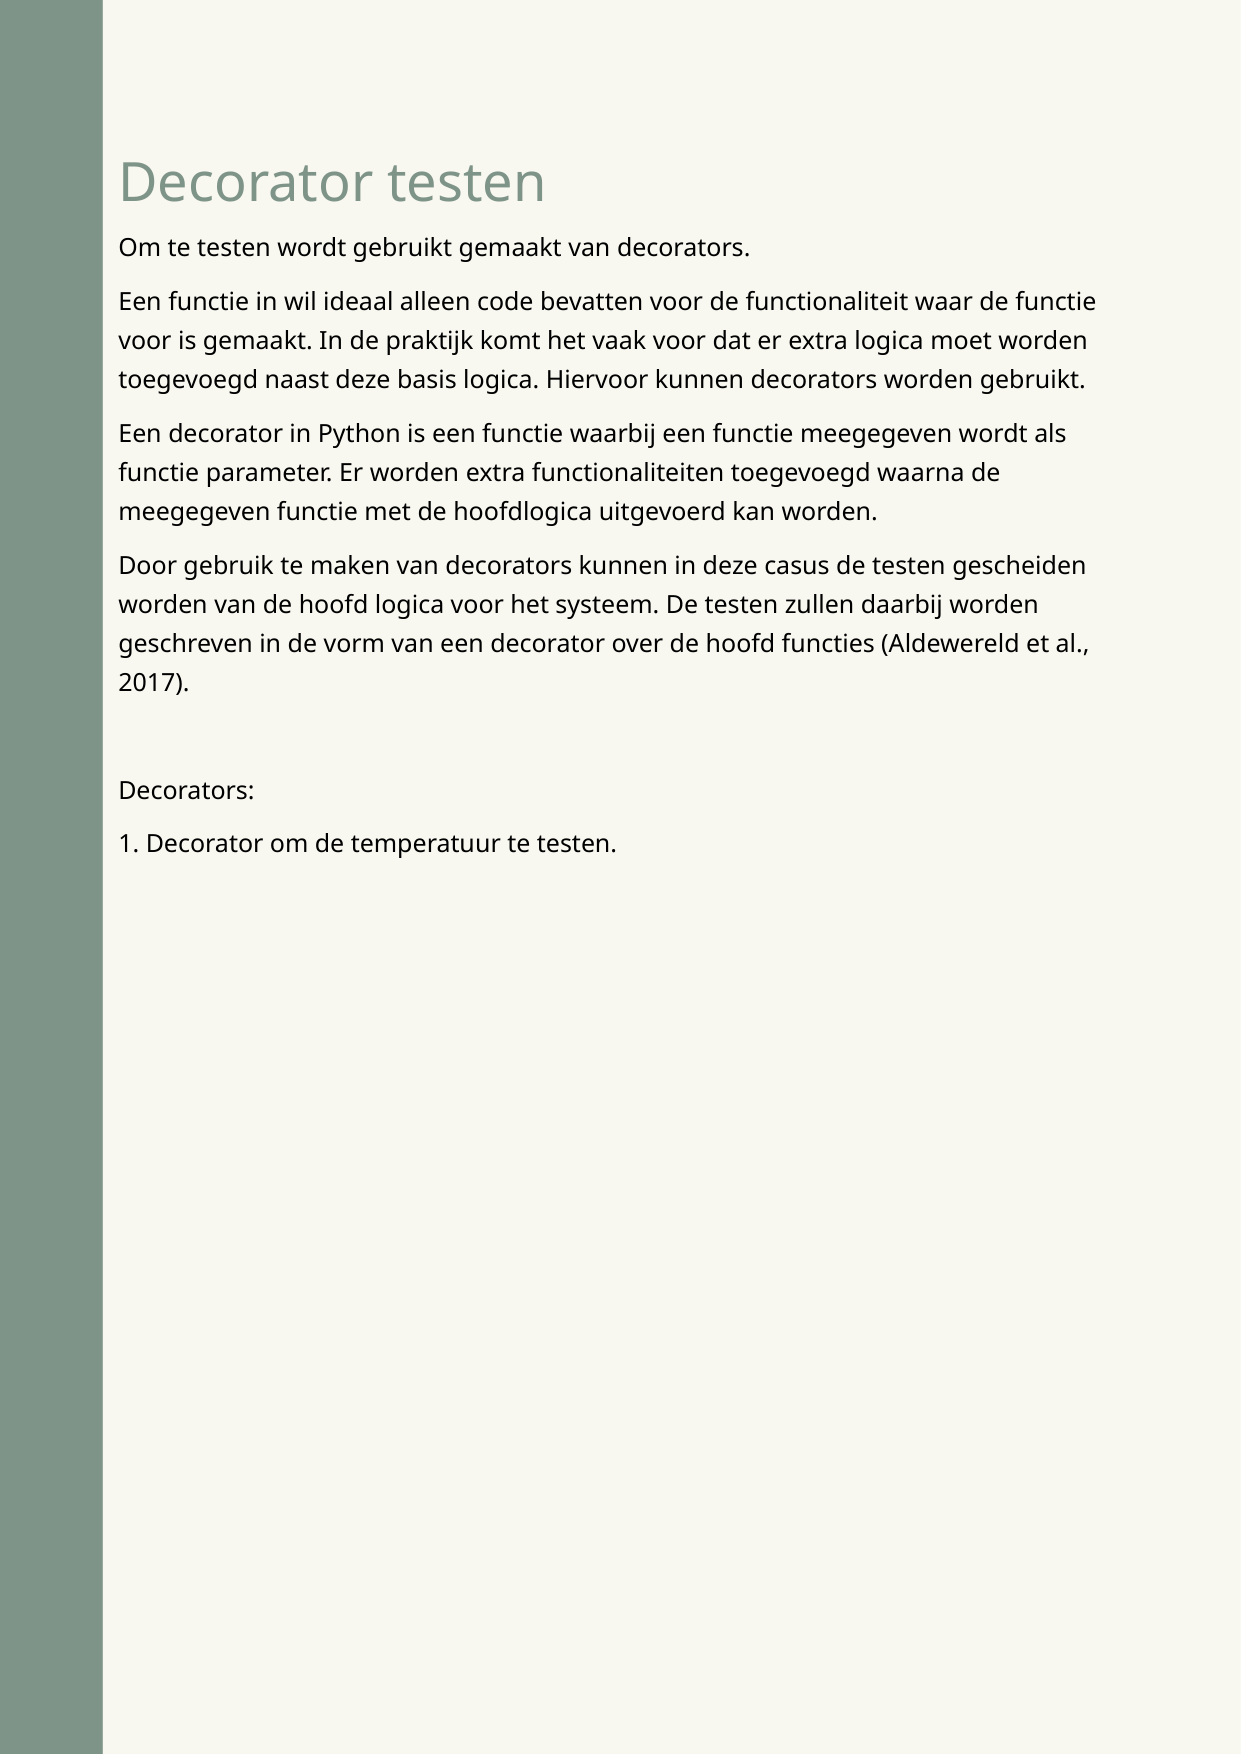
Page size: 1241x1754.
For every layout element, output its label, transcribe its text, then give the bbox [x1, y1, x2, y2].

text Door gebruik te maken van decorators kunnen in deze casus de testen gescheiden worden van de hoofd logica voor het systeem. De testen zullen daarbij worden geschreven in de vorm van een decorator over de hoofd functies (Aldewereld et al., 2017). [118, 547, 1122, 699]
text Decorators: [118, 772, 1122, 806]
text Om te testen wordt gebruikt gemaakt van decorators. [118, 229, 1122, 263]
text Een functie in wil ideaal alleen code bevatten voor de functionaliteit waar de functie voor is gemaakt. In de praktijk komt het vaak voor dat er extra logica moet worden toegevoegd naast deze basis logica. Hiervoor kunnen decorators worden gebruikt. [118, 283, 1122, 396]
subtitle Decorator testen [118, 143, 1122, 217]
text Een decorator in Python is een functie waarbij een functie meegegeven wordt als functie parameter. Er worden extra functionaliteiten toegevoegd waarna de meegegeven functie met de hoofdlogica uitgevoerd kan worden. [118, 415, 1122, 528]
text 1. Decorator om de temperatuur te testen. [118, 826, 1122, 860]
picture [0, 0, 1241, 1754]
